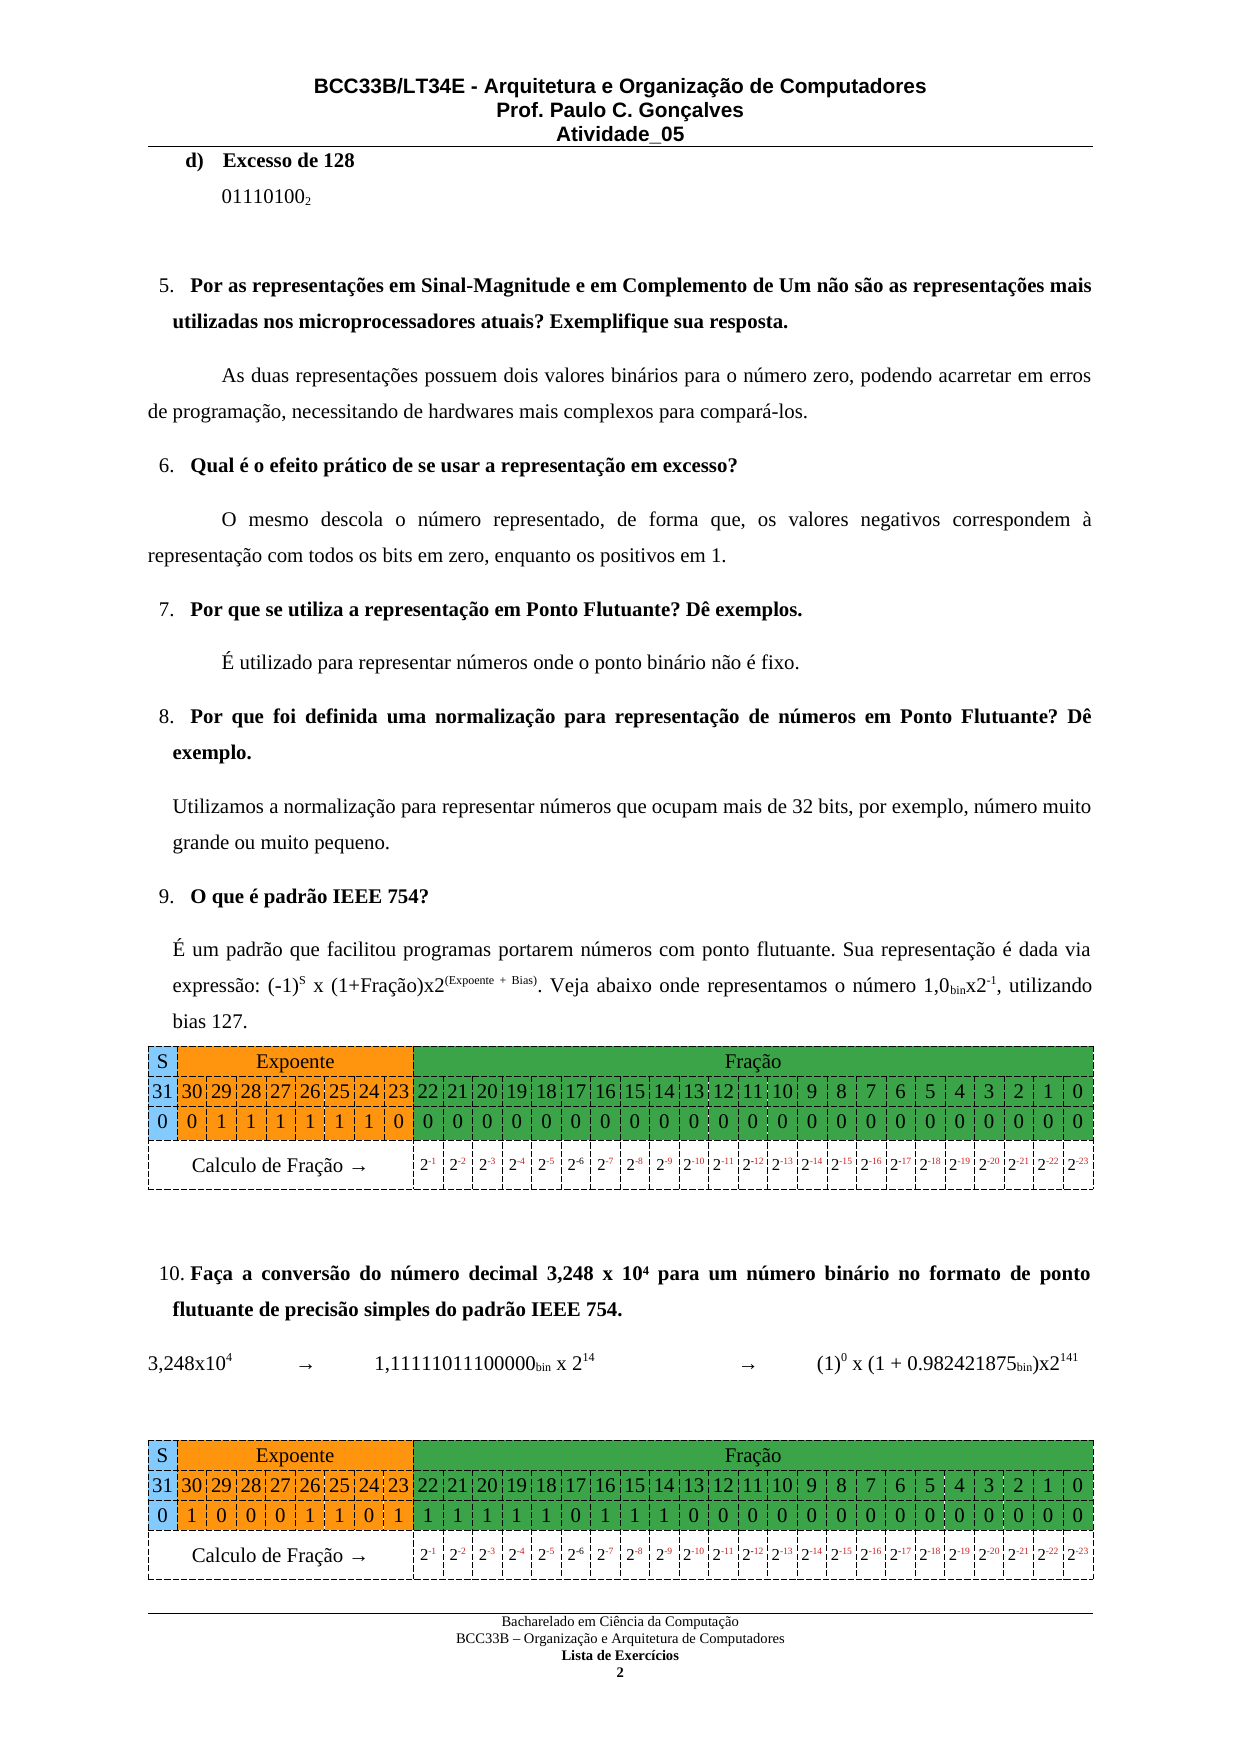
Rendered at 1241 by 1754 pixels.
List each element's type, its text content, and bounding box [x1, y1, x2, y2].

table_cell 2-15 [827, 1140, 856, 1189]
table_cell 2-4 [502, 1140, 531, 1189]
table_cell Calculo de Fração → [148, 1530, 413, 1579]
table_cell 0 [856, 1500, 885, 1530]
table_header Expoente [177, 1440, 413, 1470]
table_cell 2-7 [590, 1140, 620, 1189]
table_cell 1 [502, 1500, 531, 1530]
table_cell 0 [915, 1106, 945, 1140]
list Faça a conversão do número decimal 3,248 x 10⁴ para um número binário no formato de ponto flutuante de precisão simples do padrão IEEE 754. [153, 1261, 1093, 1321]
table_cell 0 [885, 1500, 915, 1530]
table_cell 2-3 [472, 1530, 502, 1579]
table_cell 1 [1033, 1470, 1063, 1500]
table_cell 4 [945, 1470, 974, 1500]
table_cell 3 [974, 1076, 1004, 1106]
table_cell 0 [738, 1106, 767, 1140]
table_cell 31 [148, 1470, 177, 1500]
table_cell 1 [325, 1500, 354, 1530]
table_cell 0 [945, 1106, 974, 1140]
table_cell 0 [413, 1106, 443, 1140]
table_cell 1 [295, 1106, 324, 1140]
table_cell 19 [502, 1076, 531, 1106]
table_cell 1 [413, 1500, 443, 1530]
table_header Fração [413, 1046, 1093, 1076]
table_cell 2-20 [974, 1140, 1004, 1189]
list Excesso de 128 [185, 148, 1093, 172]
table_cell 2-15 [826, 1530, 856, 1579]
list Por que se utiliza a representação em Ponto Flutuante? Dê exemplos. [153, 597, 1093, 621]
table_cell 17 [561, 1076, 590, 1106]
table_cell 0 [1063, 1470, 1093, 1500]
table_cell 2 [1004, 1470, 1033, 1500]
table_cell 22 [413, 1076, 443, 1106]
table_cell 10 [767, 1470, 797, 1500]
table_cell 5 [915, 1470, 944, 1500]
table_cell 1 [266, 1106, 295, 1140]
table_cell 2-5 [531, 1140, 561, 1189]
table_cell 23 [384, 1076, 413, 1106]
table_cell 0 [148, 1500, 177, 1530]
table_cell 3 [974, 1470, 1003, 1500]
table_cell 0 [531, 1106, 561, 1140]
list Qual é o efeito prático de se usar a representação em excesso? [153, 453, 1093, 477]
text O mesmo descola o número representado, de forma que, os valores negativos correspondem à representação com todos os bits em zero, enquanto os positivos em 1. [148, 507, 1093, 567]
list Utilizamos a normalização para representar números que ocupam mais de 32 bits, por exemplo, número muito grande ou muito pequeno. [153, 794, 1093, 854]
table_header Expoente [177, 1046, 413, 1076]
table_cell 15 [620, 1470, 649, 1500]
table_cell 0 [502, 1106, 531, 1140]
table_cell 2-23 [1063, 1530, 1093, 1579]
table_cell 2-4 [502, 1530, 531, 1579]
table_cell 0 [265, 1500, 295, 1530]
table_cell 0 [561, 1106, 590, 1140]
table_cell 2-10 [679, 1530, 708, 1579]
table_cell 14 [649, 1076, 679, 1106]
table_cell 0 [1004, 1500, 1033, 1530]
table_cell 0 [1063, 1076, 1093, 1106]
table_cell 1 [236, 1106, 266, 1140]
table_cell 29 [206, 1076, 236, 1106]
table_cell 2-22 [1033, 1530, 1063, 1579]
table_cell 2-1 [413, 1530, 443, 1579]
table_cell 2-17 [886, 1140, 915, 1189]
table_cell 0 [679, 1106, 708, 1140]
table_cell 0 [709, 1106, 738, 1140]
table_cell 2-13 [768, 1140, 797, 1189]
table_cell 1 [1033, 1076, 1063, 1106]
table_cell 0 [1004, 1106, 1033, 1140]
text É utilizado para representar números onde o ponto binário não é fixo. [148, 650, 1093, 674]
table_cell 1 [354, 1106, 384, 1140]
table_cell 2-9 [649, 1140, 679, 1189]
table_cell 17 [561, 1470, 590, 1500]
table_cell 2-18 [915, 1530, 944, 1579]
table_cell 4 [945, 1076, 974, 1106]
table_cell 0 [797, 1500, 826, 1530]
table_cell 21 [443, 1076, 472, 1106]
table_cell 1 [177, 1500, 206, 1530]
table_cell 14 [649, 1470, 679, 1500]
table_cell 2-21 [1004, 1530, 1033, 1579]
table_cell 2-18 [915, 1140, 945, 1189]
table_cell 2-14 [797, 1140, 827, 1189]
table_cell 0 [354, 1500, 383, 1530]
table_cell Calculo de Fração → [148, 1140, 413, 1189]
table_cell 6 [886, 1076, 915, 1106]
table_cell 2-2 [443, 1530, 472, 1579]
table_cell 1 [531, 1500, 561, 1530]
table_cell 2-23 [1063, 1140, 1093, 1189]
list O que é padrão IEEE 754? [153, 884, 1093, 908]
table_cell 24 [354, 1470, 383, 1500]
table_cell 0 [767, 1500, 797, 1530]
table_cell 2-8 [620, 1140, 649, 1189]
list Por que foi definida uma normalização para representação de números em Ponto Flutuante? Dê exemplo. [153, 704, 1093, 764]
table_cell 2-11 [708, 1530, 738, 1579]
table_cell 2-20 [974, 1530, 1003, 1579]
table_cell 0 [148, 1106, 177, 1140]
table_cell 1 [443, 1500, 472, 1530]
table_cell 0 [974, 1106, 1004, 1140]
table_cell 26 [295, 1470, 324, 1500]
table_cell 2-6 [561, 1140, 590, 1189]
table_cell 1 [649, 1500, 679, 1530]
table_cell 0 [856, 1106, 886, 1140]
table_cell 2-16 [856, 1140, 886, 1189]
list É um padrão que facilitou programas portarem números com ponto flutuante. Sua representação é dada via expressão: (-1)S x (1+Fração)x2(Expoente + Bias). Veja abaixo onde representamos o número 1,0binx2-1, utilizando bias 127. [153, 937, 1093, 1033]
table_cell 18 [531, 1470, 561, 1500]
table_cell 2-7 [590, 1530, 620, 1579]
table_cell 13 [679, 1470, 708, 1500]
table_cell 27 [265, 1470, 295, 1500]
table_cell 7 [856, 1470, 885, 1500]
table_cell 20 [472, 1470, 502, 1500]
table_cell 2-10 [679, 1140, 708, 1189]
table_cell 24 [354, 1076, 384, 1106]
table_cell 7 [856, 1076, 886, 1106]
table_cell 2-21 [1004, 1140, 1033, 1189]
text 011101002 [148, 184, 1093, 208]
table_cell 2-12 [738, 1530, 767, 1579]
table_cell 0 [649, 1106, 679, 1140]
table_cell 0 [945, 1500, 974, 1530]
table_cell 16 [590, 1076, 620, 1106]
table_cell 30 [177, 1076, 206, 1106]
table_cell 0 [206, 1500, 236, 1530]
table_cell 19 [502, 1470, 531, 1500]
table_cell 27 [266, 1076, 295, 1106]
table_cell 29 [206, 1470, 236, 1500]
table_cell 2-17 [885, 1530, 915, 1579]
list Por as representações em Sinal-Magnitude e em Complemento de Um não são as representações mais utilizadas nos microprocessadores atuais? Exemplifique sua resposta. [153, 273, 1093, 333]
table_cell 10 [768, 1076, 797, 1106]
table_cell 0 [1063, 1106, 1093, 1140]
table_cell 0 [827, 1106, 856, 1140]
table_cell 18 [531, 1076, 561, 1106]
table_cell 13 [679, 1076, 708, 1106]
table_cell 16 [590, 1470, 620, 1500]
table_cell 21 [443, 1470, 472, 1500]
table_cell 9 [797, 1076, 827, 1106]
table_cell 1 [590, 1500, 620, 1530]
table_cell 2 [1004, 1076, 1033, 1106]
table_header S [148, 1440, 177, 1470]
table_cell 0 [738, 1500, 767, 1530]
table_cell 0 [679, 1500, 708, 1530]
table_cell 0 [1033, 1106, 1063, 1140]
table_cell 11 [738, 1076, 767, 1106]
table_cell 28 [236, 1470, 265, 1500]
table_cell 0 [708, 1500, 738, 1530]
table_cell 2-16 [856, 1530, 885, 1579]
table_header S [148, 1046, 177, 1076]
table_cell 0 [915, 1500, 944, 1530]
table_cell 0 [384, 1106, 413, 1140]
table_cell 15 [620, 1076, 649, 1106]
table_cell 2-19 [945, 1530, 974, 1579]
table_cell 0 [797, 1106, 827, 1140]
table_cell 0 [768, 1106, 797, 1140]
table_cell 2-14 [797, 1530, 826, 1579]
table_cell 0 [1063, 1500, 1093, 1530]
table_cell 25 [325, 1470, 354, 1500]
table_cell 12 [709, 1076, 738, 1106]
table_cell 30 [177, 1470, 206, 1500]
table_cell 0 [590, 1106, 620, 1140]
table_cell 2-22 [1033, 1140, 1063, 1189]
table_cell 2-12 [738, 1140, 767, 1189]
table_cell 0 [826, 1500, 856, 1530]
table_cell 9 [797, 1470, 826, 1500]
table_cell 23 [384, 1470, 413, 1500]
text As duas representações possuem dois valores binários para o número zero, podendo acarretar em erros de programação, necessitando de hardwares mais complexos para compará-los. [148, 363, 1093, 423]
table_cell 2-6 [561, 1530, 590, 1579]
table_cell 1 [295, 1500, 324, 1530]
table_cell 2-2 [443, 1140, 472, 1189]
table_cell 1 [325, 1106, 354, 1140]
table_cell 0 [974, 1500, 1003, 1530]
table_cell 0 [1033, 1500, 1063, 1530]
table_cell 2-9 [649, 1530, 679, 1579]
table_cell 2-3 [472, 1140, 502, 1189]
table_cell 1 [472, 1500, 502, 1530]
table_cell 6 [885, 1470, 915, 1500]
text 3,248x104 → 1,11111011100000bin x 214 → (1)0 x (1 + 0.982421875bin)x2141 [148, 1350, 1093, 1374]
table_cell 26 [295, 1076, 324, 1106]
table_cell 8 [827, 1076, 856, 1106]
table_cell 11 [738, 1470, 767, 1500]
table_cell 0 [177, 1106, 206, 1140]
table_cell 2-5 [531, 1530, 561, 1579]
table_cell 25 [325, 1076, 354, 1106]
table_cell 0 [620, 1106, 649, 1140]
table_cell 1 [384, 1500, 413, 1530]
table_cell 5 [915, 1076, 945, 1106]
table_cell 2-19 [945, 1140, 974, 1189]
table_cell 22 [413, 1470, 443, 1500]
table_cell 31 [148, 1076, 177, 1106]
table_cell 0 [236, 1500, 265, 1530]
table_cell 0 [561, 1500, 590, 1530]
table_cell 2-11 [709, 1140, 738, 1189]
table_cell 20 [472, 1076, 502, 1106]
table_cell 28 [236, 1076, 266, 1106]
table_cell 0 [886, 1106, 915, 1140]
table_cell 2-13 [767, 1530, 797, 1579]
table_header Fração [413, 1440, 1093, 1470]
table_cell 1 [620, 1500, 649, 1530]
table_cell 8 [826, 1470, 856, 1500]
table_cell 0 [443, 1106, 472, 1140]
table_cell 0 [472, 1106, 502, 1140]
table_cell 12 [708, 1470, 738, 1500]
table_cell 2-8 [620, 1530, 649, 1579]
table_cell 2-1 [413, 1140, 443, 1189]
table_cell 1 [206, 1106, 236, 1140]
